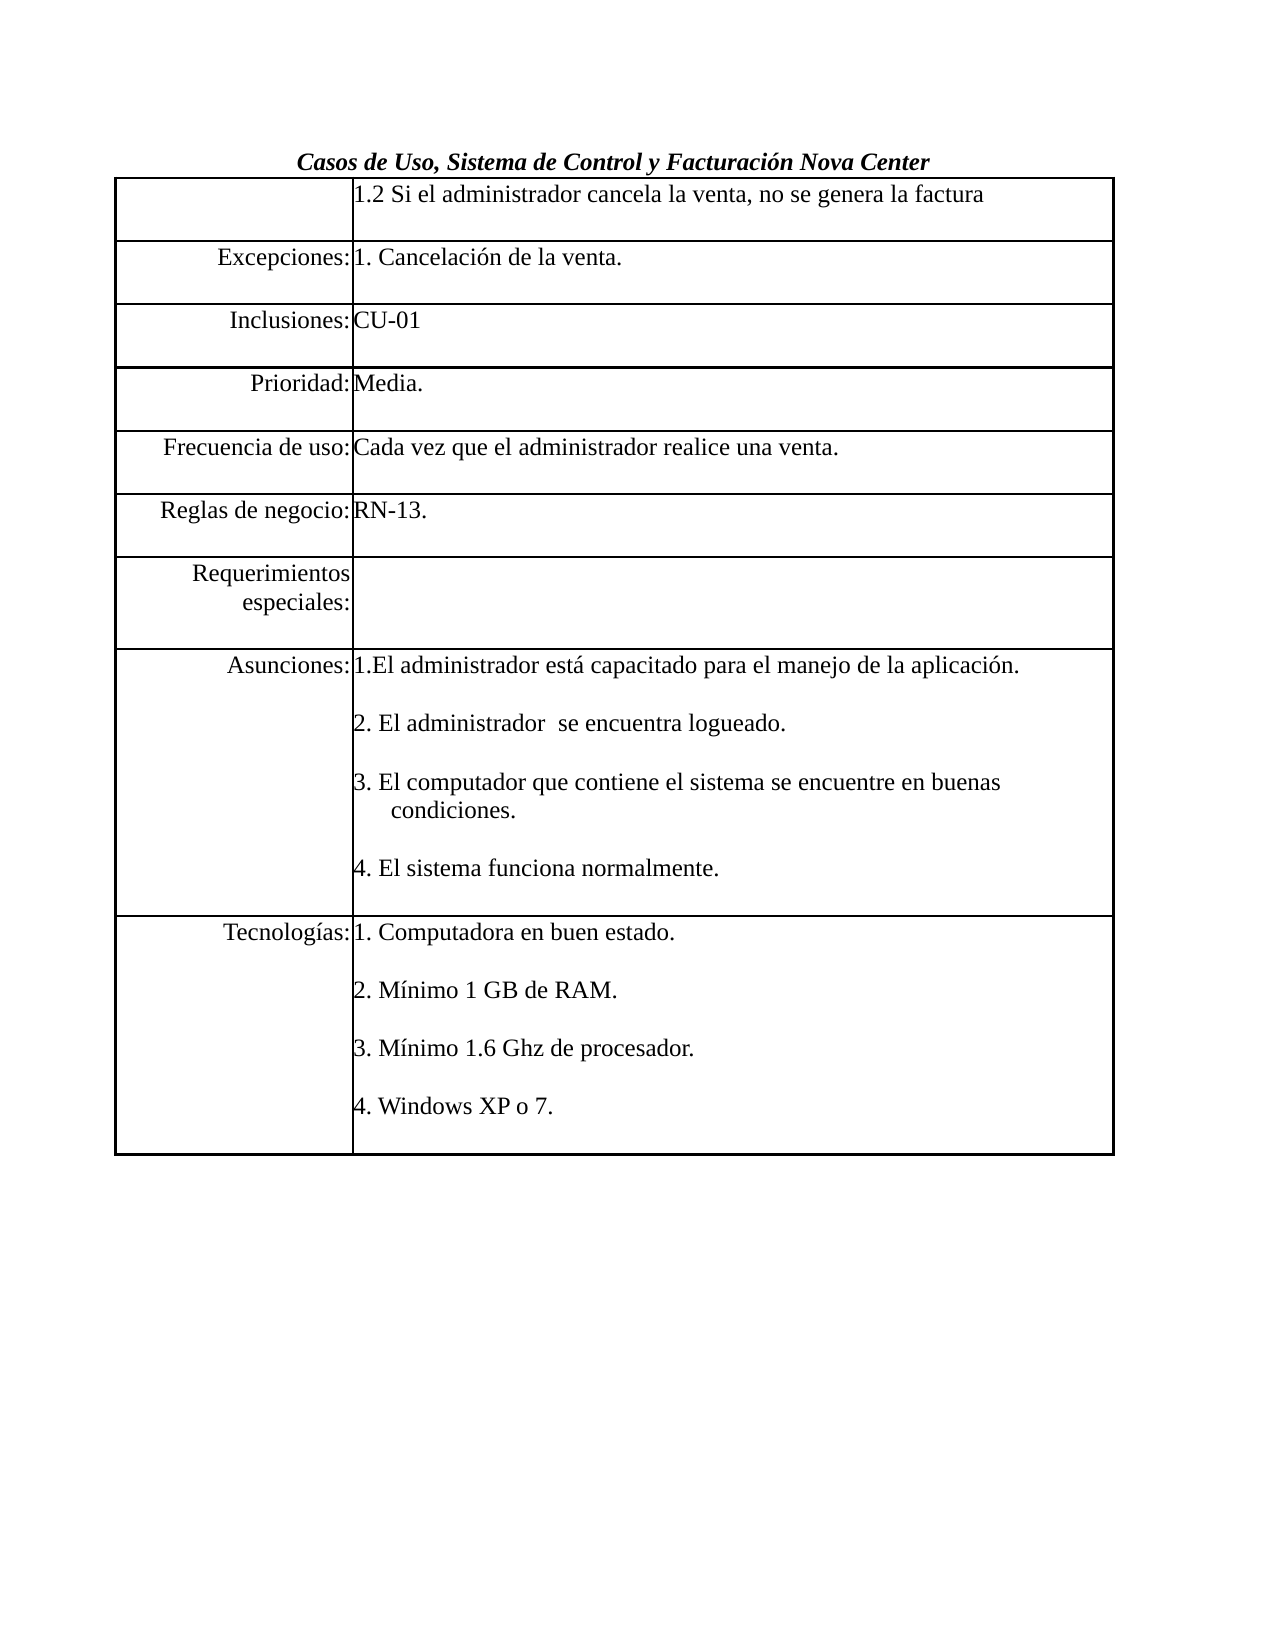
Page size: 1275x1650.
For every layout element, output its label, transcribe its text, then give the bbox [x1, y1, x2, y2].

table_cell 1.El administrador está capacitado para el manejo de la aplicación. 2. El administrador se encuentra logueado. 3. El computador que contiene el sistema se encuentre en buenas condiciones. 4. El sistema funciona normalmente. [354, 650, 1112, 915]
table_cell Frecuencia de uso: [117, 432, 352, 493]
table_cell 1. Computadora en buen estado. 2. Mínimo 1 GB de RAM. 3. Mínimo 1.6 Ghz de procesador. 4. Windows XP o 7. [354, 917, 1112, 1153]
table_cell 1.2 Si el administrador cancela la venta, no se genera la factura [354, 179, 1112, 240]
table_cell [117, 179, 352, 240]
table_cell CU-01 [354, 305, 1112, 366]
table_cell Prioridad: [117, 369, 352, 429]
table_cell RN-13. [354, 495, 1112, 556]
table_cell 1. Cancelación de la venta. [354, 242, 1112, 303]
table_cell Media. [354, 369, 1112, 429]
table_cell Inclusiones: [117, 305, 352, 366]
table_cell Asunciones: [117, 650, 352, 915]
table_cell Tecnologías: [117, 917, 352, 1153]
table_cell [354, 558, 1112, 648]
table_cell Excepciones: [117, 242, 352, 303]
table_cell Cada vez que el administrador realice una venta. [354, 432, 1112, 493]
table_cell Requerimientos especiales: [117, 558, 352, 648]
table_cell Reglas de negocio: [117, 495, 352, 556]
